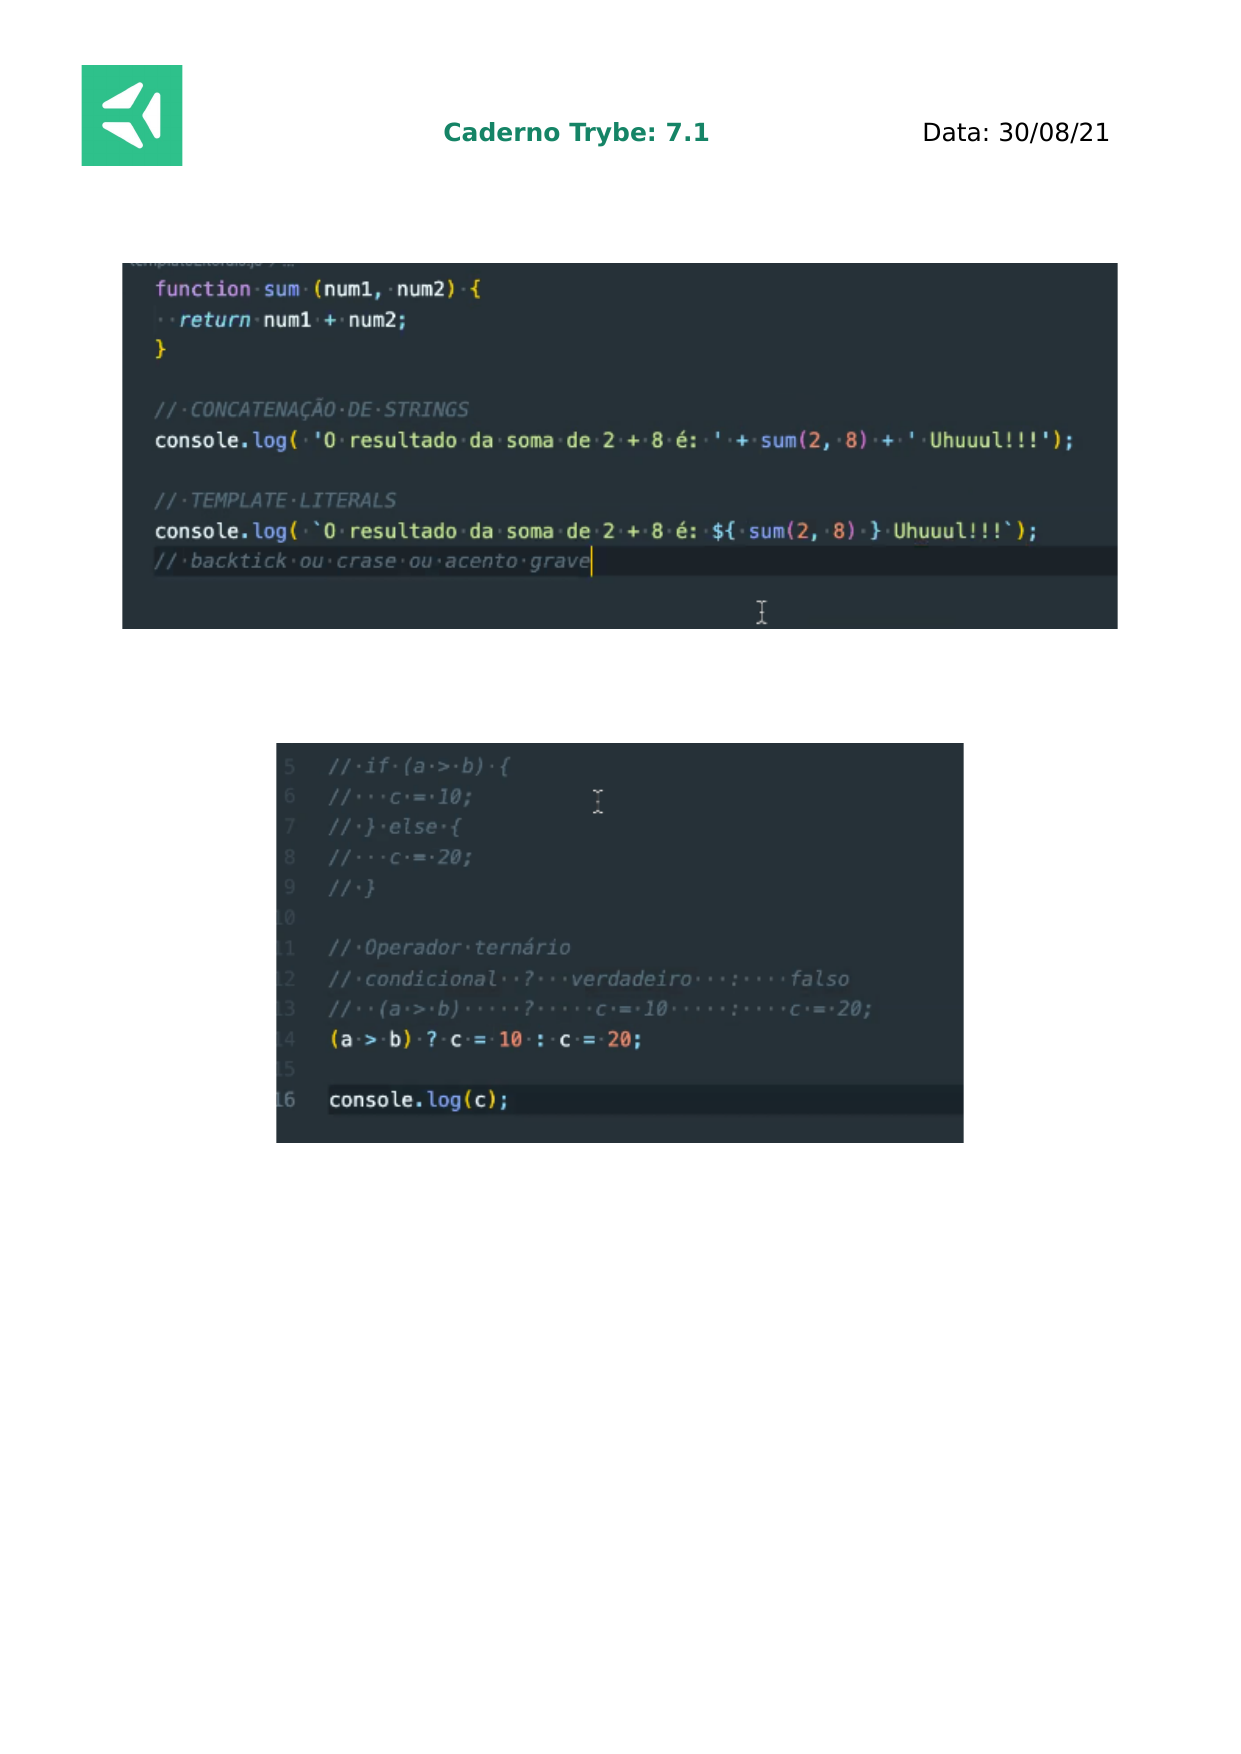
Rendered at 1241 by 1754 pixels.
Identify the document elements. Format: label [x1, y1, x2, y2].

picture [122, 263, 1118, 629]
picture [81, 65, 183, 166]
picture [276, 743, 964, 1143]
